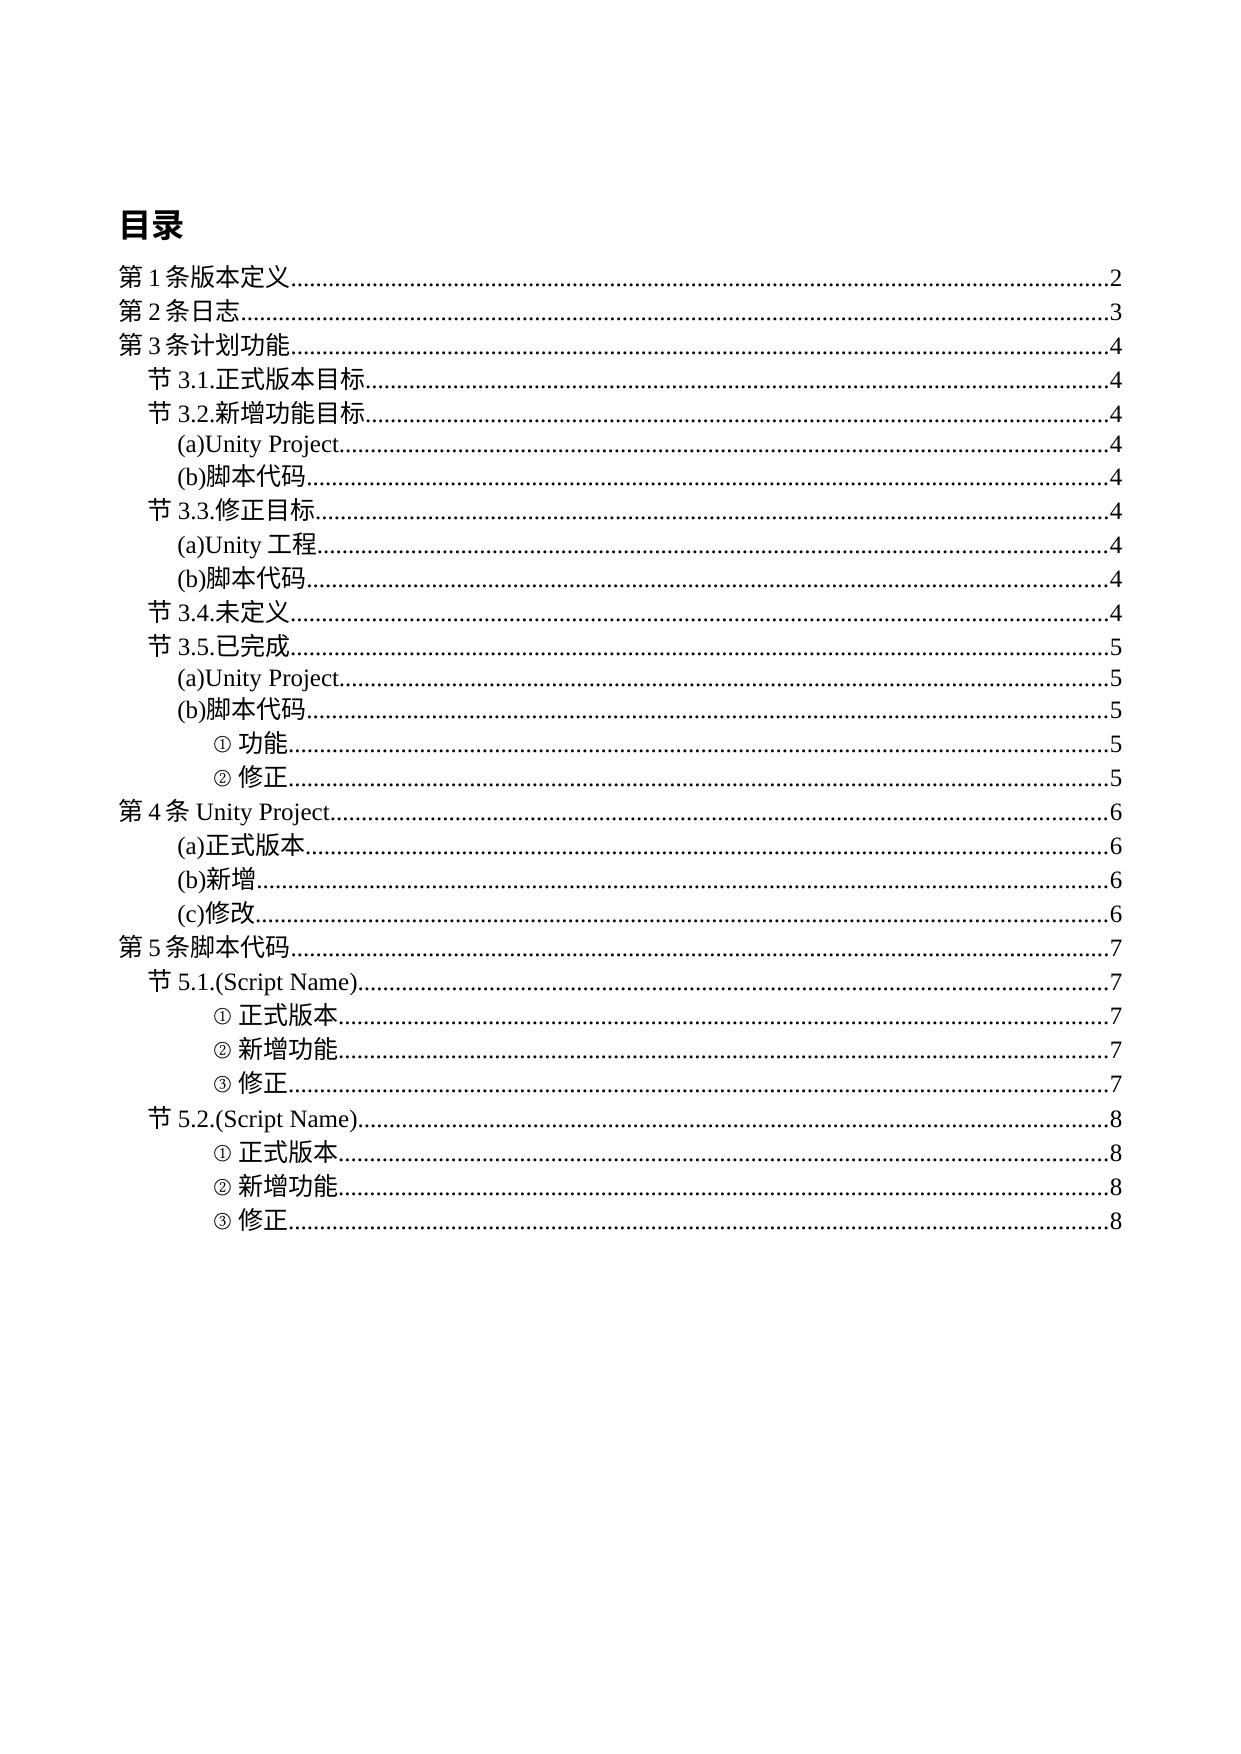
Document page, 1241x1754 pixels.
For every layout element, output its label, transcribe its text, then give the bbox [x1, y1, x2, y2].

text 节3.1.正式版本目标 4 [148, 361, 1122, 396]
text (a)Unity Project 4 [177, 429, 1122, 458]
text (a)正式版本 6 [177, 828, 1122, 862]
text ① 正式版本 8 [207, 1134, 1122, 1168]
text 节3.3.修正目标 4 [148, 492, 1122, 526]
text (a)Unity Project 5 [177, 663, 1122, 691]
text (b)脚本代码 5 [177, 691, 1122, 726]
text 节5.2.(Script Name) 8 [148, 1100, 1122, 1134]
text 第4条Unity Project 6 [118, 794, 1122, 828]
text (b)新增 6 [177, 862, 1122, 896]
text (b)脚本代码 4 [177, 458, 1122, 492]
text (a)Unity工程 4 [177, 526, 1122, 561]
text ① 功能 5 [207, 726, 1122, 759]
text 节5.1.(Script Name) 7 [148, 964, 1122, 998]
text ② 修正 5 [207, 759, 1122, 794]
text 节3.4.未定义 4 [148, 594, 1122, 629]
text (c)修改 6 [177, 896, 1122, 930]
text 节3.2.新增功能目标 4 [148, 396, 1122, 429]
text ③ 修正 8 [207, 1202, 1122, 1236]
text ② 新增功能 7 [207, 1032, 1122, 1066]
text ② 新增功能 8 [207, 1168, 1122, 1202]
text ③ 修正 7 [207, 1066, 1122, 1100]
text 第2条日志 3 [118, 293, 1122, 327]
text 第1条版本定义 2 [118, 259, 1122, 293]
text (b)脚本代码 4 [177, 561, 1122, 594]
text 第3条计划功能 4 [118, 327, 1122, 361]
text 第5条脚本代码 7 [118, 930, 1122, 964]
subtitle 目录 [118, 201, 1122, 247]
text ① 正式版本 7 [207, 998, 1122, 1032]
text 节3.5.已完成 5 [148, 629, 1122, 663]
